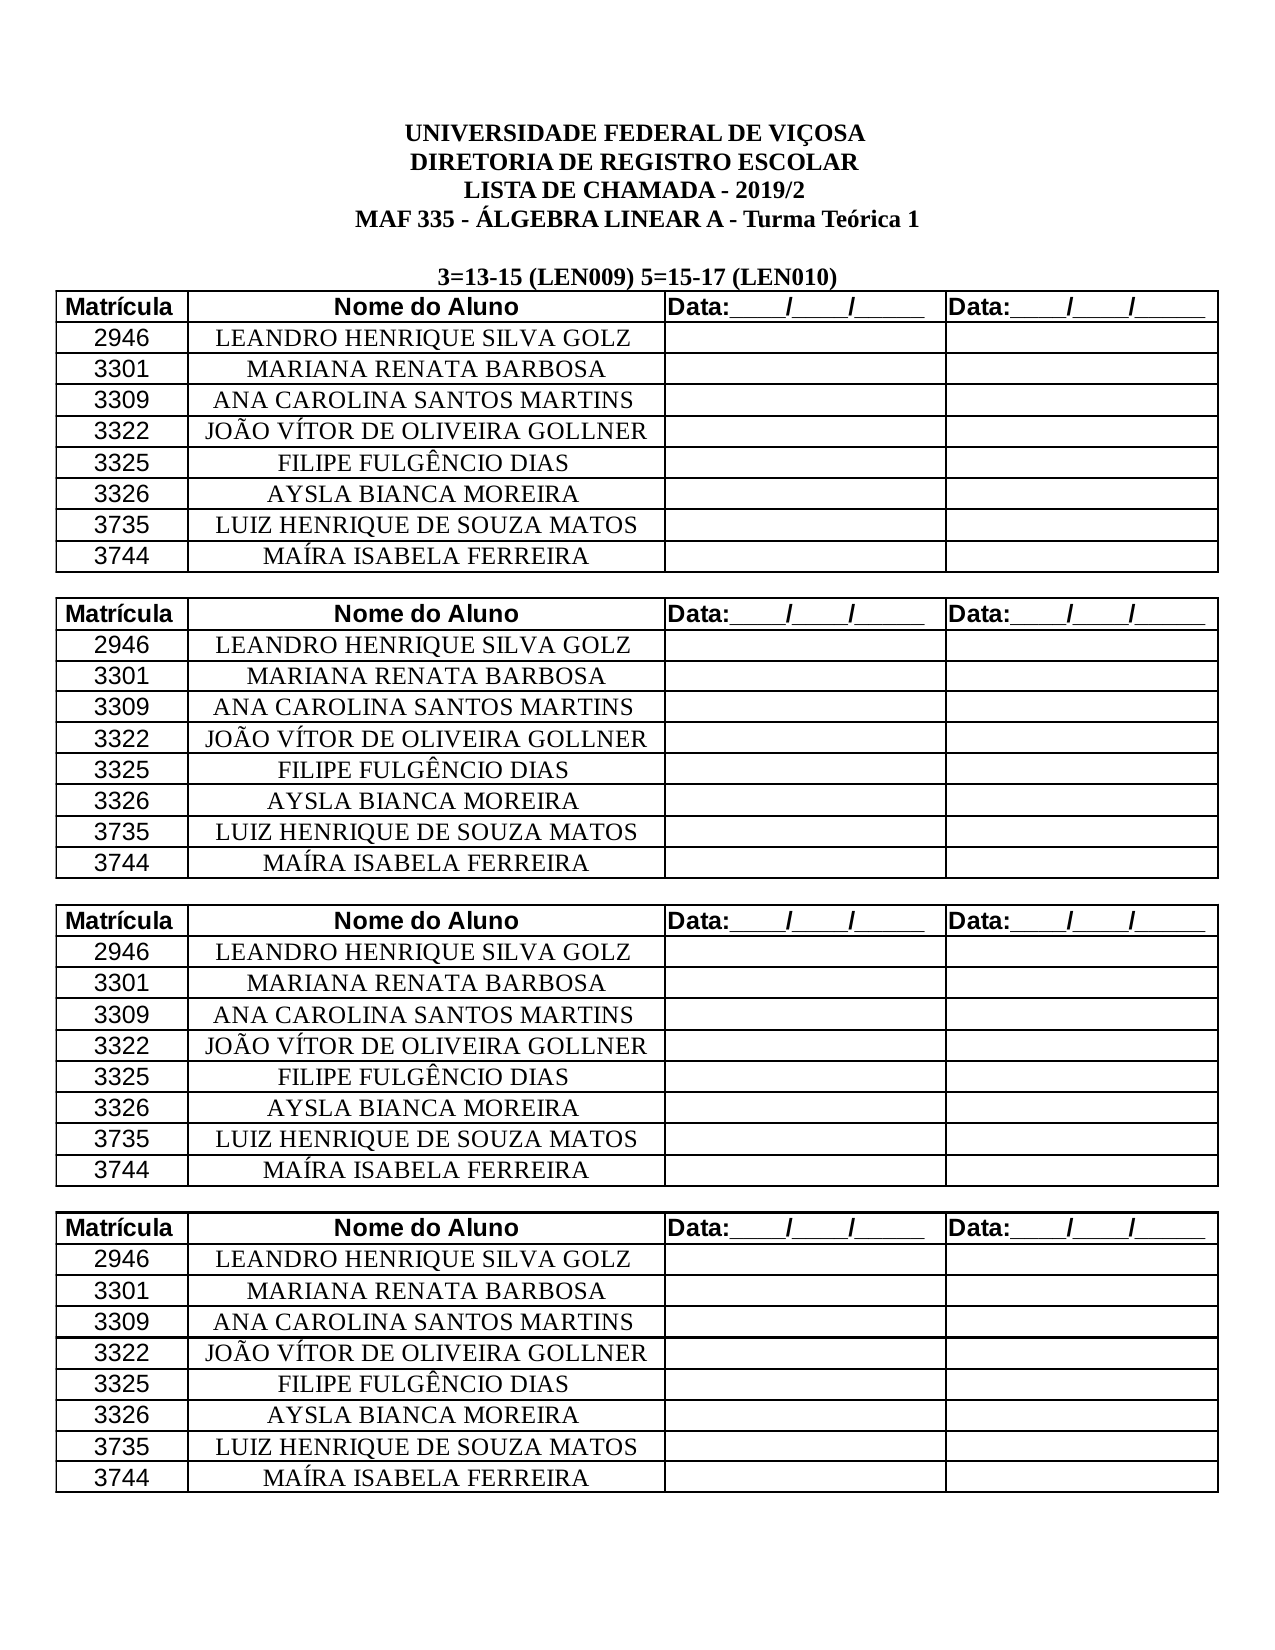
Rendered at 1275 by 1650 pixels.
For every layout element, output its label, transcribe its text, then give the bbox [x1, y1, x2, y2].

text LISTA DE CHAMADA - 2019/2 [118, 176, 1157, 204]
text DIRETORIA DE REGISTRO ESCOLAR [118, 147, 1157, 176]
text MAF 335 - ÁLGEBRA LINEAR A - Turma Teórica 1 [118, 204, 1157, 233]
text 3=13-15 (LEN009) 5=15-17 (LEN010) [118, 262, 1157, 290]
text UNIVERSIDADE FEDERAL DE VIÇOSA [118, 118, 1157, 147]
